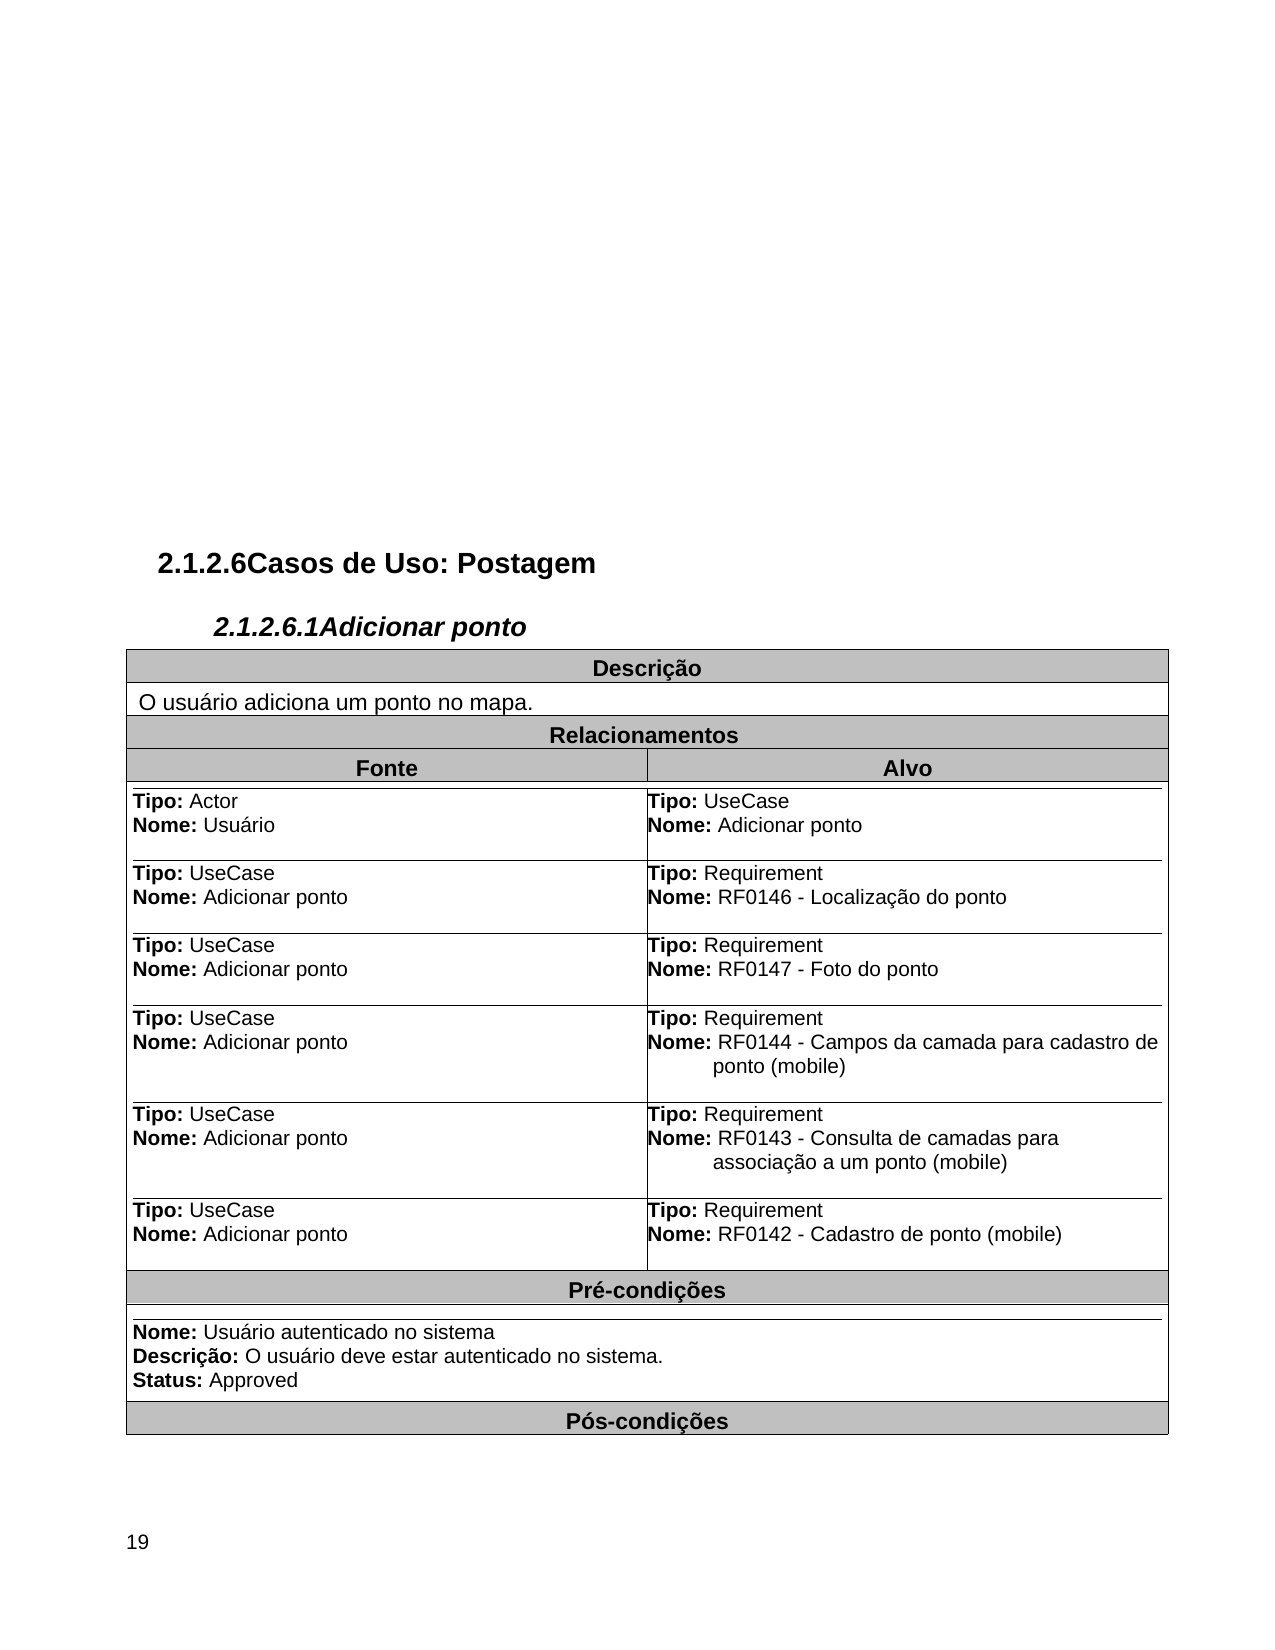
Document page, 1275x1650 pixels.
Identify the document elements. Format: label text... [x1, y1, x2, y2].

table_cell Tipo: UseCase Nome: Adicionar ponto [133, 861, 647, 933]
table_cell Tipo: UseCase Nome: Adicionar ponto [133, 1199, 647, 1270]
table_header Nome: Usuário autenticado no sistema Descrição: O usuário deve estar autenticado no sistema. Status: Approved [133, 1320, 1162, 1392]
table_cell O usuário adiciona um ponto no mapa. [127, 683, 1168, 715]
list Casos de Uso: Postagem [157, 546, 1155, 580]
table_cell [127, 782, 1168, 1270]
table_header Tipo: Actor Nome: Usuário [133, 789, 647, 860]
table_cell Tipo: Requirement Nome: RF0146 - Localização do ponto [648, 861, 1162, 933]
table_cell Fonte [127, 749, 647, 781]
table_header Tipo: UseCase Nome: Adicionar ponto [648, 789, 1162, 860]
table_cell Pré-condições [127, 1271, 1168, 1303]
table_cell Relacionamentos [127, 716, 1168, 748]
table_cell Tipo: UseCase Nome: Adicionar ponto [133, 1006, 647, 1101]
table_cell Tipo: UseCase Nome: Adicionar ponto [133, 934, 647, 1005]
list Adicionar ponto [214, 611, 1155, 642]
table_cell Tipo: Requirement Nome: RF0147 - Foto do ponto [648, 934, 1162, 1005]
table_cell Tipo: Requirement Nome: RF0142 - Cadastro de ponto (mobile) [648, 1199, 1162, 1270]
table_cell [127, 1305, 1168, 1401]
table_cell Alvo [648, 749, 1168, 781]
table_header Descrição [127, 650, 1168, 682]
table_cell Tipo: Requirement Nome: RF0144 - Campos da camada para cadastro de ponto (mobile) [648, 1006, 1162, 1101]
table_cell Pós-condições [127, 1402, 1168, 1434]
table_cell Tipo: Requirement Nome: RF0143 - Consulta de camadas para associação a um ponto (mobile) [648, 1103, 1162, 1198]
table_cell Tipo: UseCase Nome: Adicionar ponto [133, 1103, 647, 1198]
